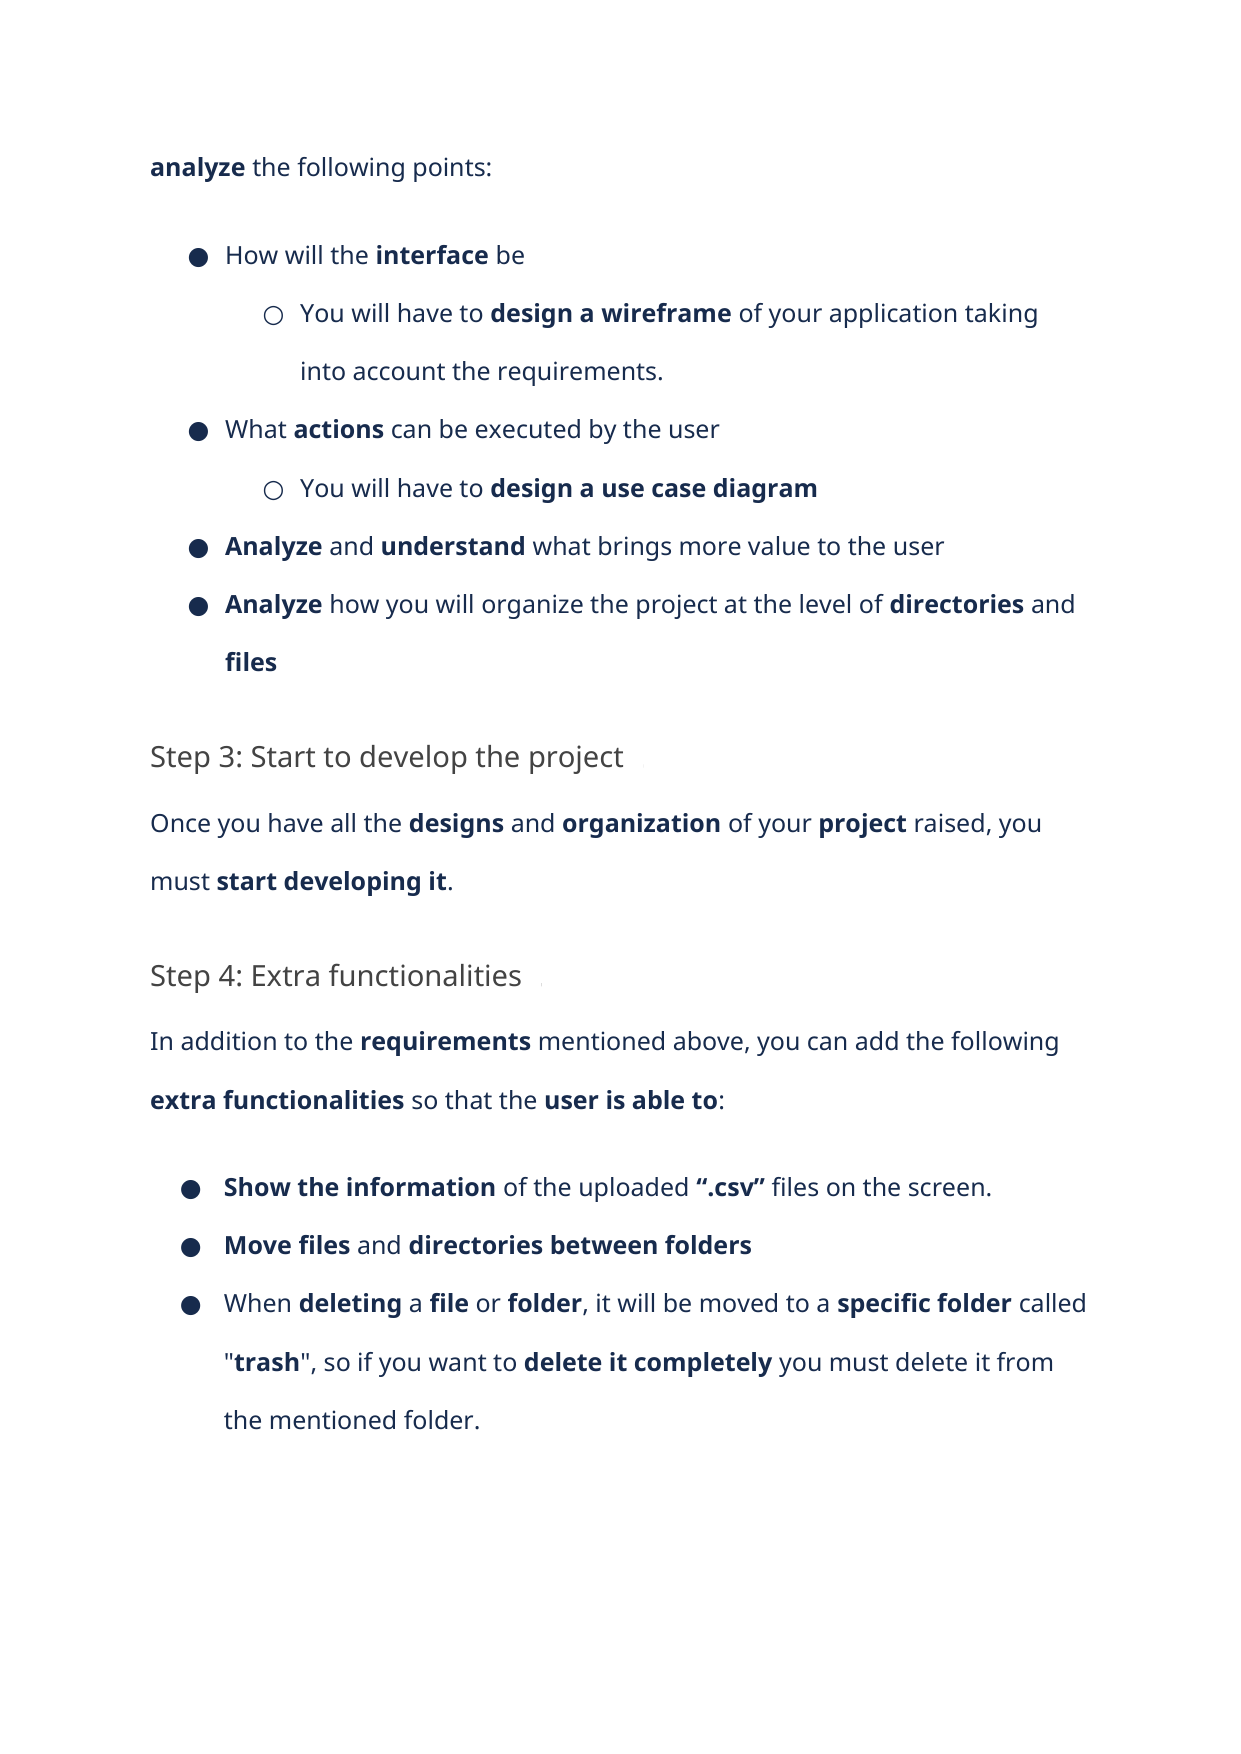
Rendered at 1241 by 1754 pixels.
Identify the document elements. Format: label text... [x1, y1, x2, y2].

text Once you have all the designs and organization of your project raised, you must start developing it. [150, 805, 1090, 898]
list What actions can be executed by the user [187, 412, 1090, 446]
list You will have to design a use case diagram [262, 470, 1090, 504]
list Analyze and understand what brings more value to the user [187, 528, 1090, 563]
text analyze the following points: [150, 150, 1090, 184]
subtitle Step 4: Extra functionalities [150, 955, 1090, 995]
list Move files and directories between folders [179, 1228, 1090, 1262]
list When deleting a file or folder, it will be moved to a specific folder called "trash", so if you want to delete it completely you must delete it from the mentioned folder. [179, 1286, 1090, 1437]
list Show the information of the uploaded “.csv” files on the screen. [179, 1170, 1090, 1204]
subtitle Step 3: Start to develop the project [150, 737, 1090, 776]
text In addition to the requirements mentioned above, you can add the following extra functionalities so that the user is able to: [150, 1024, 1090, 1116]
list Analyze how you will organize the project at the level of directories and files [187, 587, 1090, 679]
list How will the interface be [187, 237, 1090, 271]
list You will have to design a wireframe of your application taking into account the requirements. [262, 296, 1090, 388]
